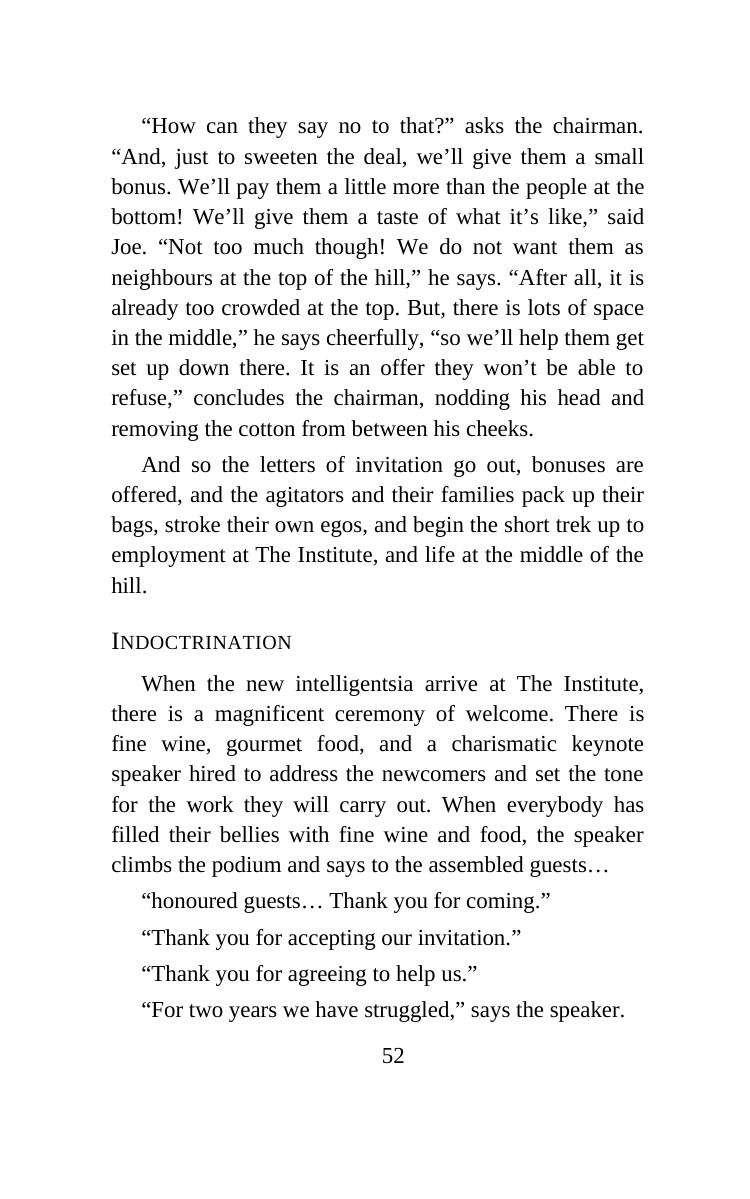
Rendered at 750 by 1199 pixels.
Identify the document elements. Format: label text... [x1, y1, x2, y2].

text “Thank you for agreeing to help us.” [111, 960, 645, 986]
text And so the letters of invitation go out, bonuses are offered, and the agitators and their families pack up their bags, stroke their own egos, and begin the short trek up to employment at The Institute, and life at the middle of the hill. [111, 451, 645, 598]
text “honoured guests… Thank you for coming.” [111, 887, 645, 914]
text “Thank you for accepting our invitation.” [111, 923, 645, 950]
text “How can they say no to that?” asks the chairman. “And, just to sweeten the deal, we’ll give them a small bonus. We’ll pay them a little more than the people at the bottom! We’ll give them a taste of what it’s like,” said Joe. “Not too much though! We do not want them as neighbours at the top of the hill,” he says. “After all, it is already too crowded at the top. But, there is lots of space in the middle,” he says cheerfully, “so we’ll help them get set up down there. It is an offer they won’t be able to refuse,” concludes the chairman, nodding his head and removing the cotton from between his cheeks. [111, 112, 645, 441]
subtitle Indoctrination [111, 626, 645, 655]
text When the new intelligentsia arrive at The Institute, there is a magnificent ceremony of welcome. There is fine wine, gourmet food, and a charismatic keynote speaker hired to address the newcomers and set the tone for the work they will carry out. When everybody has filled their bellies with fine wine and food, the speaker climbs the podium and says to the assembled guests… [111, 670, 645, 877]
text “For two years we have struggled,” says the speaker. [111, 996, 645, 1022]
